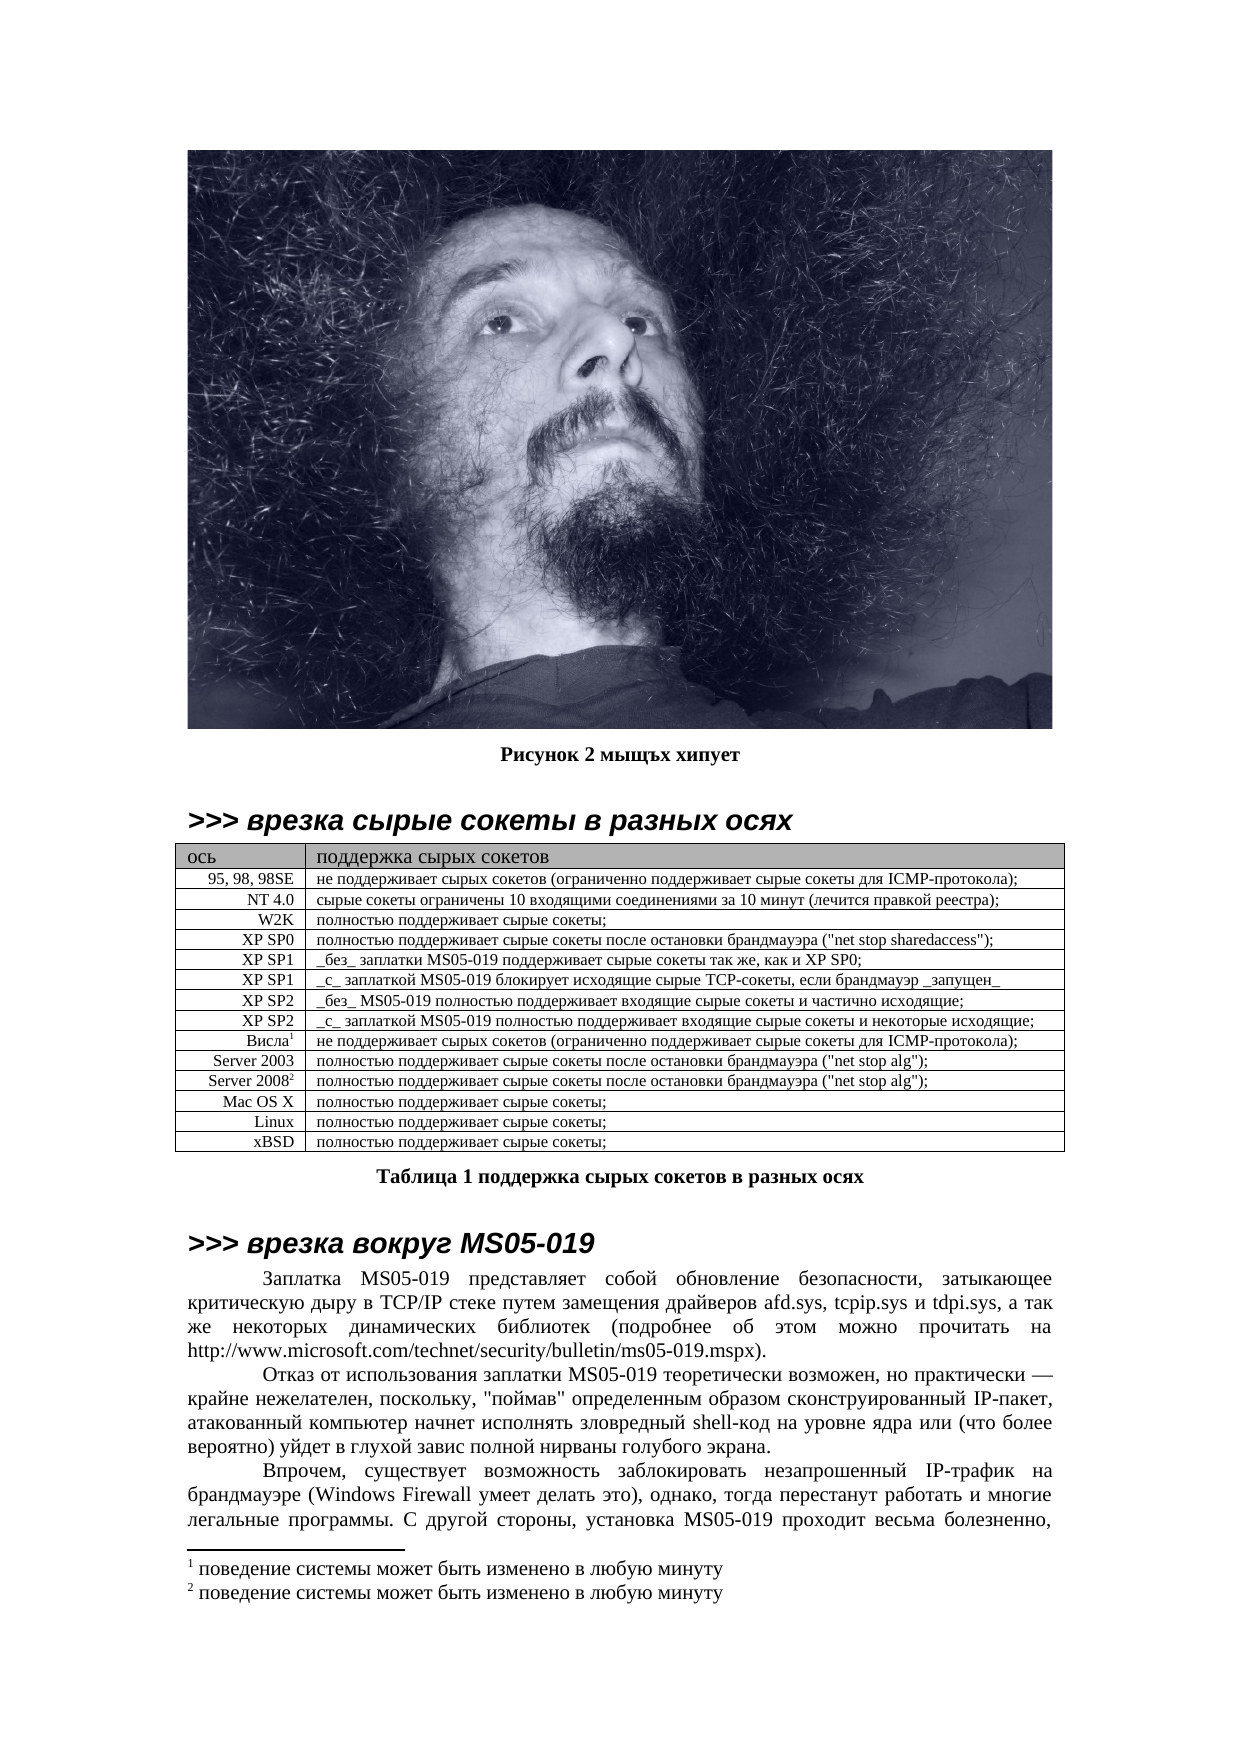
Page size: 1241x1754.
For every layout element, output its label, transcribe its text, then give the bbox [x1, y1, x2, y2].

subtitle >>> врезка сырые сокеты в разных осях [187, 803, 1053, 837]
table_cell полностью поддерживает сырые сокеты; [306, 1132, 1064, 1151]
subtitle >>> врезка вокруг MS05-019 [187, 1226, 1053, 1259]
table_cell XP SP2 [176, 990, 305, 1009]
text Отказ от использования заплатки MS05-019 теоретически возможен, но практически — крайне нежелателен, поскольку, "поймав" определенным образом сконструированный IP-пакет, атакованный компьютер начнет исполнять зловредный shell-код на уровне ядра или (что более вероятно) уйдет в глухой завис полной нирваны голубого экрана. [187, 1362, 1053, 1458]
table_cell XP SP1 [176, 970, 305, 989]
table_cell XP SP1 [176, 950, 305, 969]
table_cell не поддерживает сырых сокетов (ограниченно поддерживает сырые сокеты для ICMP-протокола); [306, 1031, 1064, 1050]
picture [187, 150, 1053, 729]
table_cell сырые сокеты ограничены 10 входящими соединениями за 10 минут (лечится правкой реестра); [306, 889, 1064, 908]
text Таблица 1 поддержка сырых сокетов в разных осях [187, 1164, 1053, 1188]
table_cell полностью поддерживает сырые сокеты; [306, 1112, 1064, 1131]
table_cell _без_ MS05-019 полностью поддерживает входящие сырые сокеты и частично исходящие; [306, 990, 1064, 1009]
table_cell полностью поддерживает сырые сокеты после остановки брандмауэра ("net stop alg"); [306, 1071, 1064, 1090]
table_cell 95, 98, 98SE [176, 869, 305, 888]
table_cell Mac OS X [176, 1091, 305, 1111]
table_cell W2K [176, 910, 305, 929]
table_cell _с_ заплаткой MS05-019 полностью поддерживает входящие сырые сокеты и некоторые исходящие; [306, 1011, 1064, 1030]
table_cell полностью поддерживает сырые сокеты; [306, 910, 1064, 929]
table_cell полностью поддерживает сырые сокеты; [306, 1091, 1064, 1111]
table_cell XP SP0 [176, 930, 305, 949]
table_cell XP SP2 [176, 1011, 305, 1030]
table_header поддержка сырых сокетов [306, 844, 1064, 868]
table_cell _без_ заплатки MS05-019 поддерживает сырые сокеты так же, как и XP SP0; [306, 950, 1064, 969]
table_cell не поддерживает сырых сокетов (ограниченно поддерживает сырые сокеты для ICMP-протокола); [306, 869, 1064, 888]
table_header ось [176, 844, 305, 868]
table_cell NT 4.0 [176, 889, 305, 908]
table_cell _с_ заплаткой MS05-019 блокирует исходящие сырые TCP-сокеты, если брандмауэр _запущен_ [306, 970, 1064, 989]
table_cell Server 2008 [176, 1071, 305, 1090]
text Впрочем, существует возможность заблокировать незапрошенный IP-трафик на брандмауэре (Windows Firewall умеет делать это), однако, тогда перестанут работать и многие легальные программы. С другой стороны, установка MS05-019 проходит весьма болезненно, [187, 1458, 1053, 1531]
text Рисунок 2 мыщъх хипует [187, 742, 1053, 766]
table_cell xBSD [176, 1132, 305, 1151]
table_cell Server 2003 [176, 1051, 305, 1070]
text Заплатка MS05-019 представляет собой обновление безопасности, затыкающее критическую дыру в TCP/IP стеке путем замещения драйверов afd.sys, tcpip.sys и tdpi.sys, а так же некоторых динамических библиотек (подробнее об этом можно прочитать на http://www.microsoft.com/technet/security/bulletin/ms05-019.mspx). [187, 1266, 1053, 1362]
table_cell полностью поддерживает сырые сокеты после остановки брандмауэра ("net stop alg"); [306, 1051, 1064, 1070]
table_cell Висла [176, 1031, 305, 1050]
table_cell полностью поддерживает сырые сокеты после остановки брандмауэра ("net stop sharedaccess"); [306, 930, 1064, 949]
table_cell Linux [176, 1112, 305, 1131]
